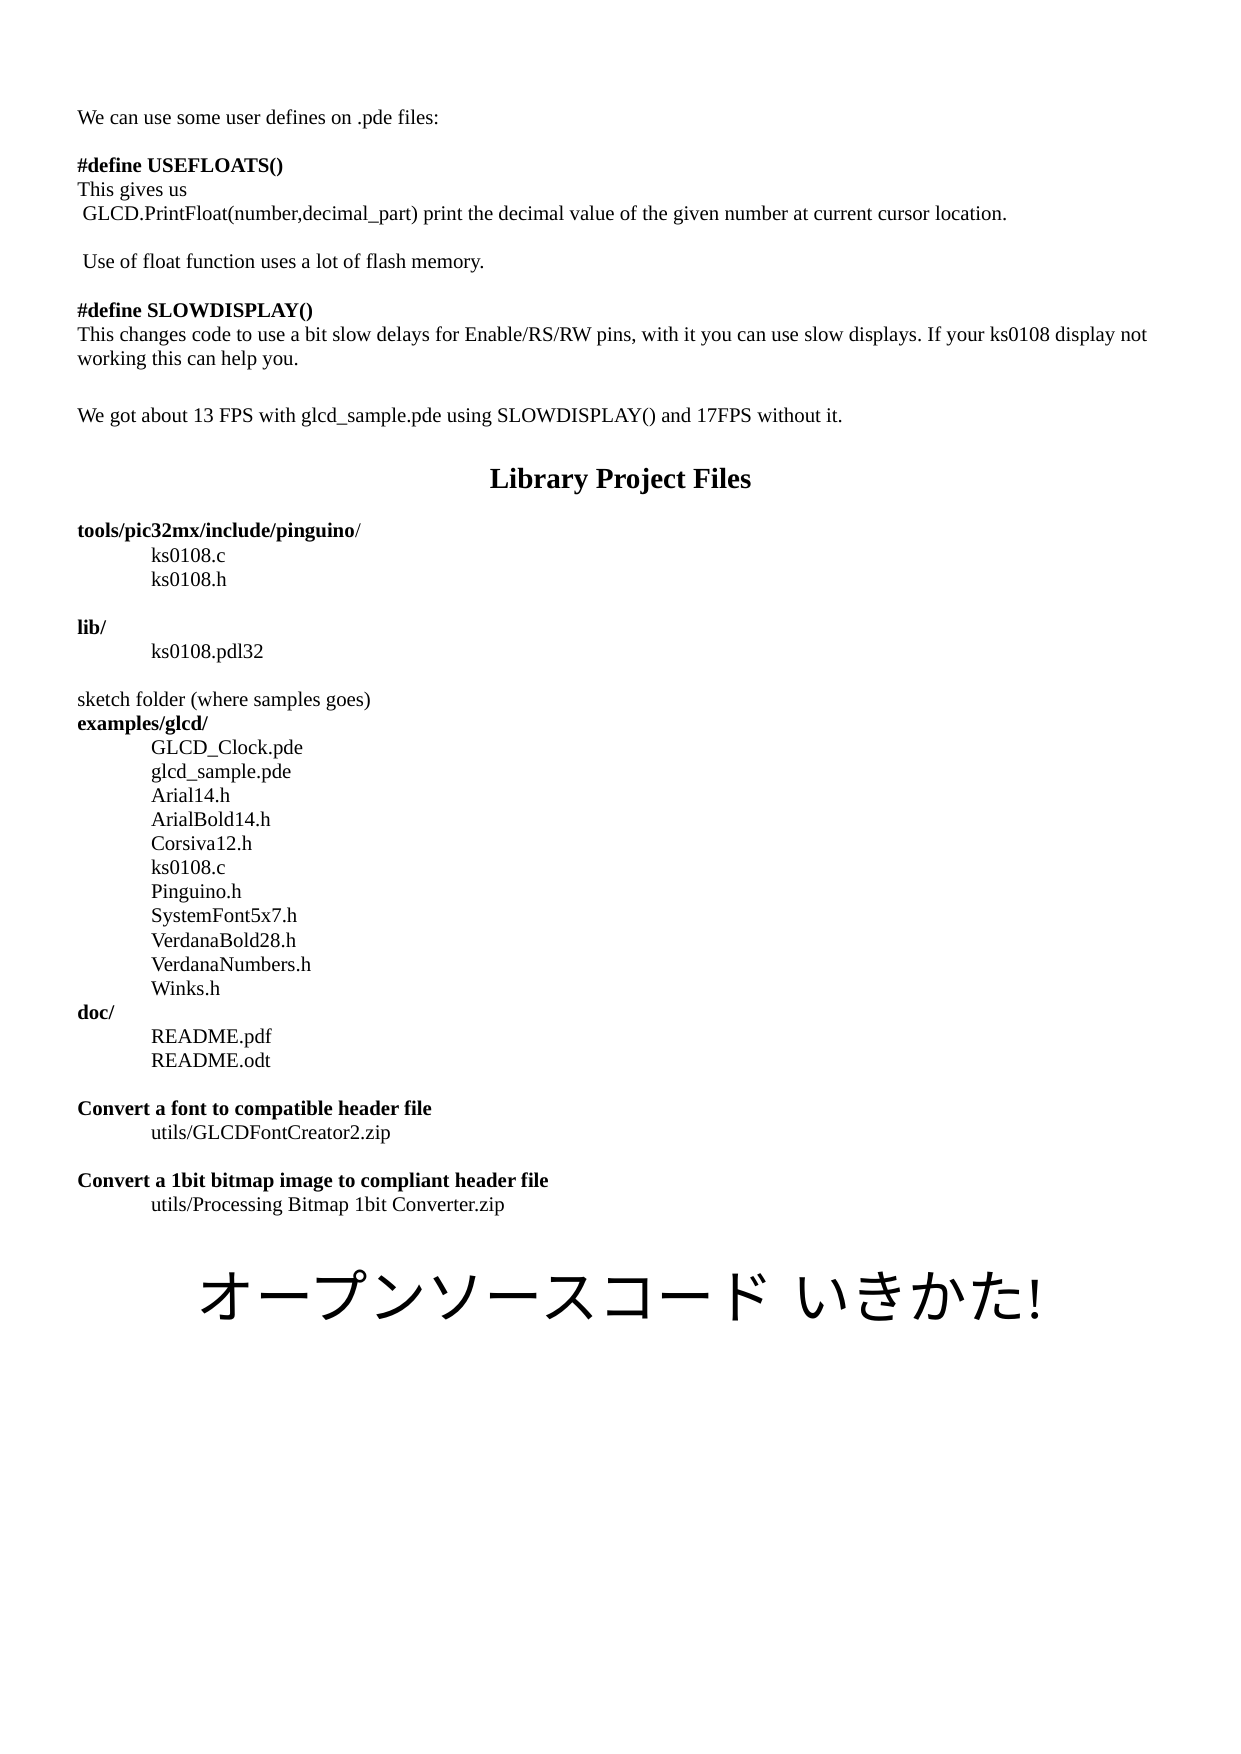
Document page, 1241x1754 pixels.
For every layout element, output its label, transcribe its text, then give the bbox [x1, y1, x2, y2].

text オープンソースコード いきかた! [77, 1240, 1164, 1357]
text tools/pic32mx/include/pinguino/ ks0108.c ks0108.h lib/ ks0108.pdl32 sketch folder (where samples goes) examples/glcd/ GLCD_Clock.pde glcd_sample.pde Arial14.h ArialBold14.h Corsiva12.h ks0108.c Pinguino.h SystemFont5x7.h VerdanaBold28.h VerdanaNumbers.h Winks.h doc/ [77, 518, 1164, 1024]
text README.pdf [77, 1024, 1164, 1048]
text Use of float function uses a lot of flash memory. [77, 249, 1164, 273]
text This gives us [77, 177, 1164, 201]
text README.odt [77, 1048, 1164, 1072]
text #define SLOWDISPLAY() [77, 297, 1164, 322]
text We got about 13 FPS with glcd_sample.pde using SLOWDISPLAY() and 17FPS without it. [77, 403, 1164, 427]
text We can use some user defines on .pde files: [77, 105, 1164, 129]
text Library Project Files [77, 461, 1164, 494]
text This changes code to use a bit slow delays for Enable/RS/RW pins, with it you can use slow displays. If your ks0108 display not working this can help you. [77, 322, 1164, 370]
text Convert a font to compatible header file utils/GLCDFontCreator2.zip Convert a 1bit bitmap image to compliant header file utils/Processing Bitmap 1bit Converter.zip [77, 1072, 1164, 1240]
text GLCD.PrintFloat(number,decimal_part) print the decimal value of the given number at current cursor location. [77, 201, 1164, 225]
text #define USEFLOATS() [77, 153, 1164, 177]
